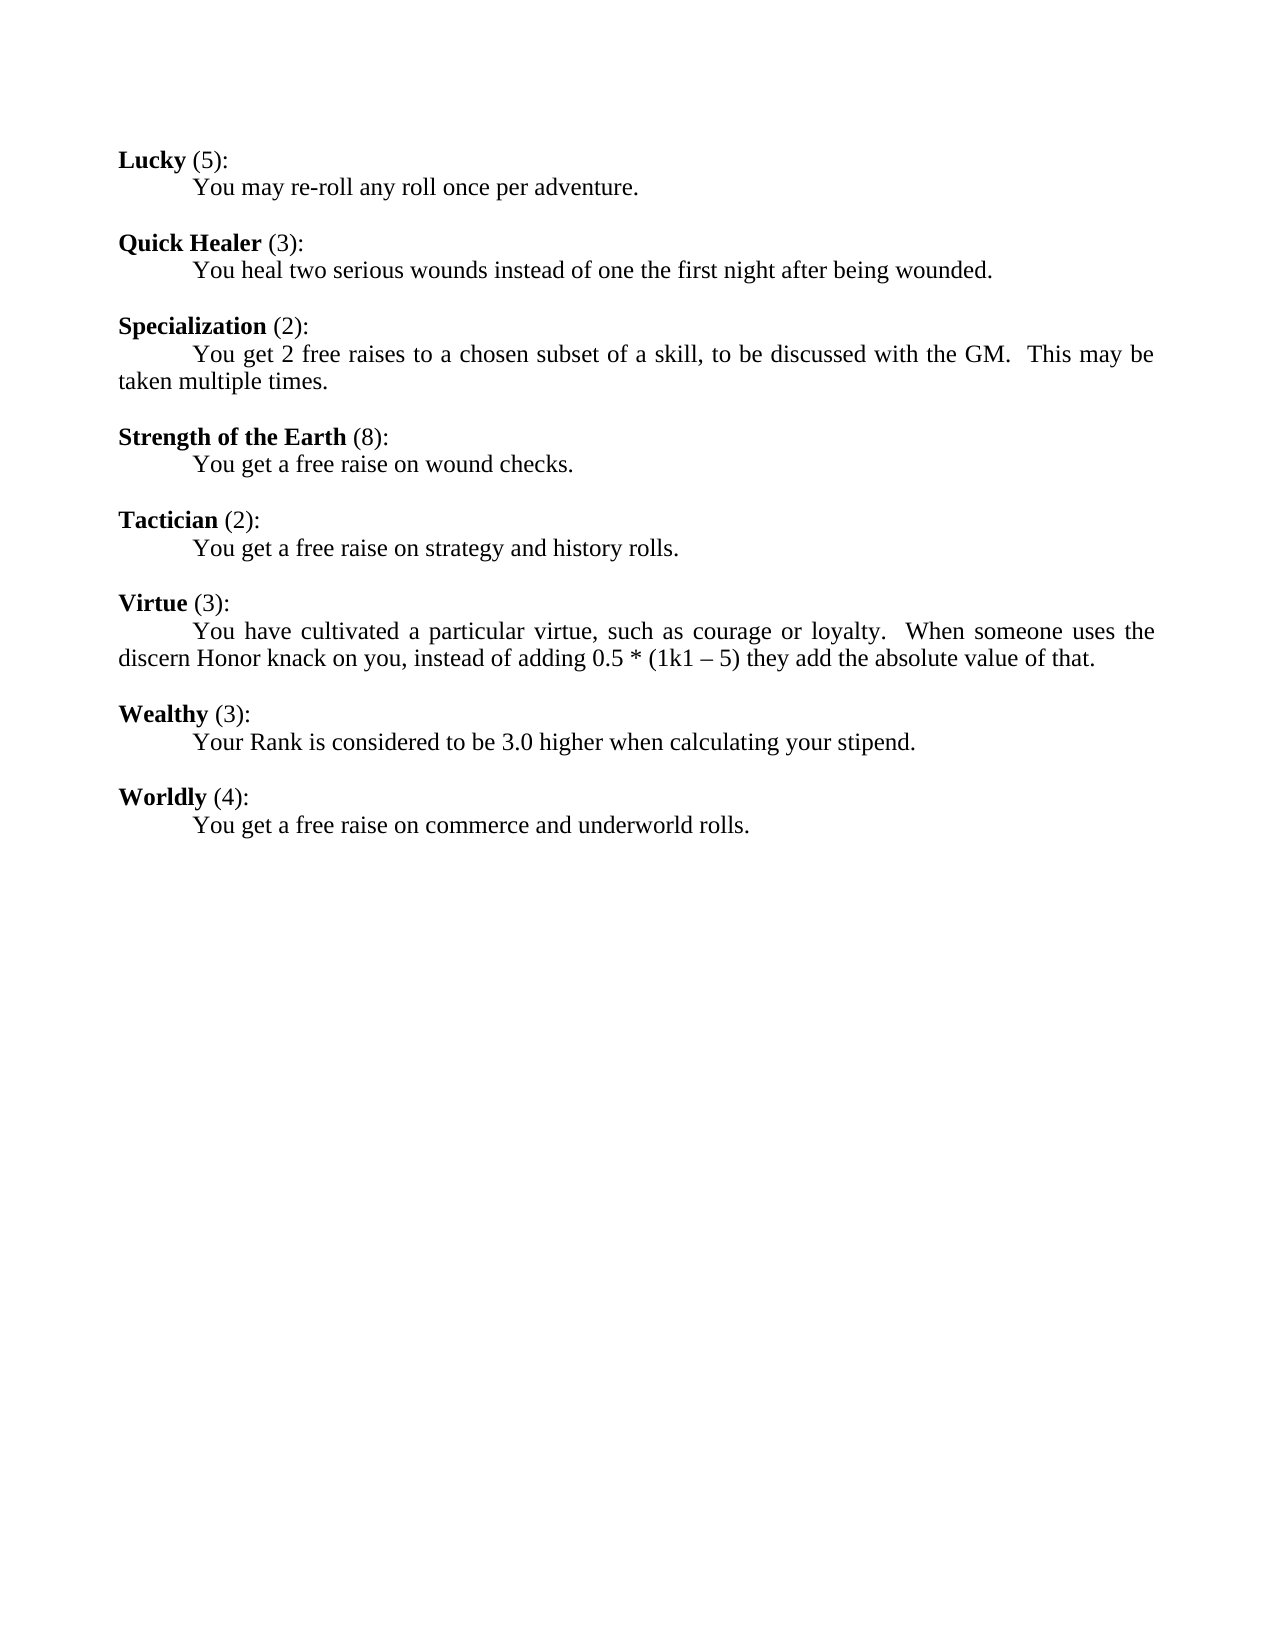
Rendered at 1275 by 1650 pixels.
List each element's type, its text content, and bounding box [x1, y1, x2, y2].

text You heal two serious wounds instead of one the first night after being wounded. [118, 257, 1157, 284]
text Virtue (3): [118, 589, 1157, 617]
text Wealthy (3): [118, 700, 1157, 728]
text You get a free raise on wound checks. [118, 451, 1157, 478]
text Strength of the Earth (8): [118, 423, 1157, 451]
text You get 2 free raises to a chosen subset of a skill, to be discussed with the GM. This may be taken multiple times. [118, 340, 1157, 395]
text You may re-roll any roll once per adventure. [118, 173, 1157, 201]
text Your Rank is considered to be 3.0 higher when calculating your stipend. [118, 728, 1157, 755]
text Quick Healer (3): [118, 229, 1157, 257]
text You have cultivated a particular virtue, such as courage or loyalty. When someone uses the discern Honor knack on you, instead of adding 0.5 * (1k1 – 5) they add the absolute value of that. [118, 617, 1157, 672]
text Worldly (4): [118, 783, 1157, 811]
text You get a free raise on strategy and history rolls. [118, 534, 1157, 561]
text Tactician (2): [118, 506, 1157, 534]
text You get a free raise on commerce and underworld rolls. [118, 811, 1157, 838]
text Lucky (5): [118, 146, 1157, 173]
text Specialization (2): [118, 312, 1157, 340]
